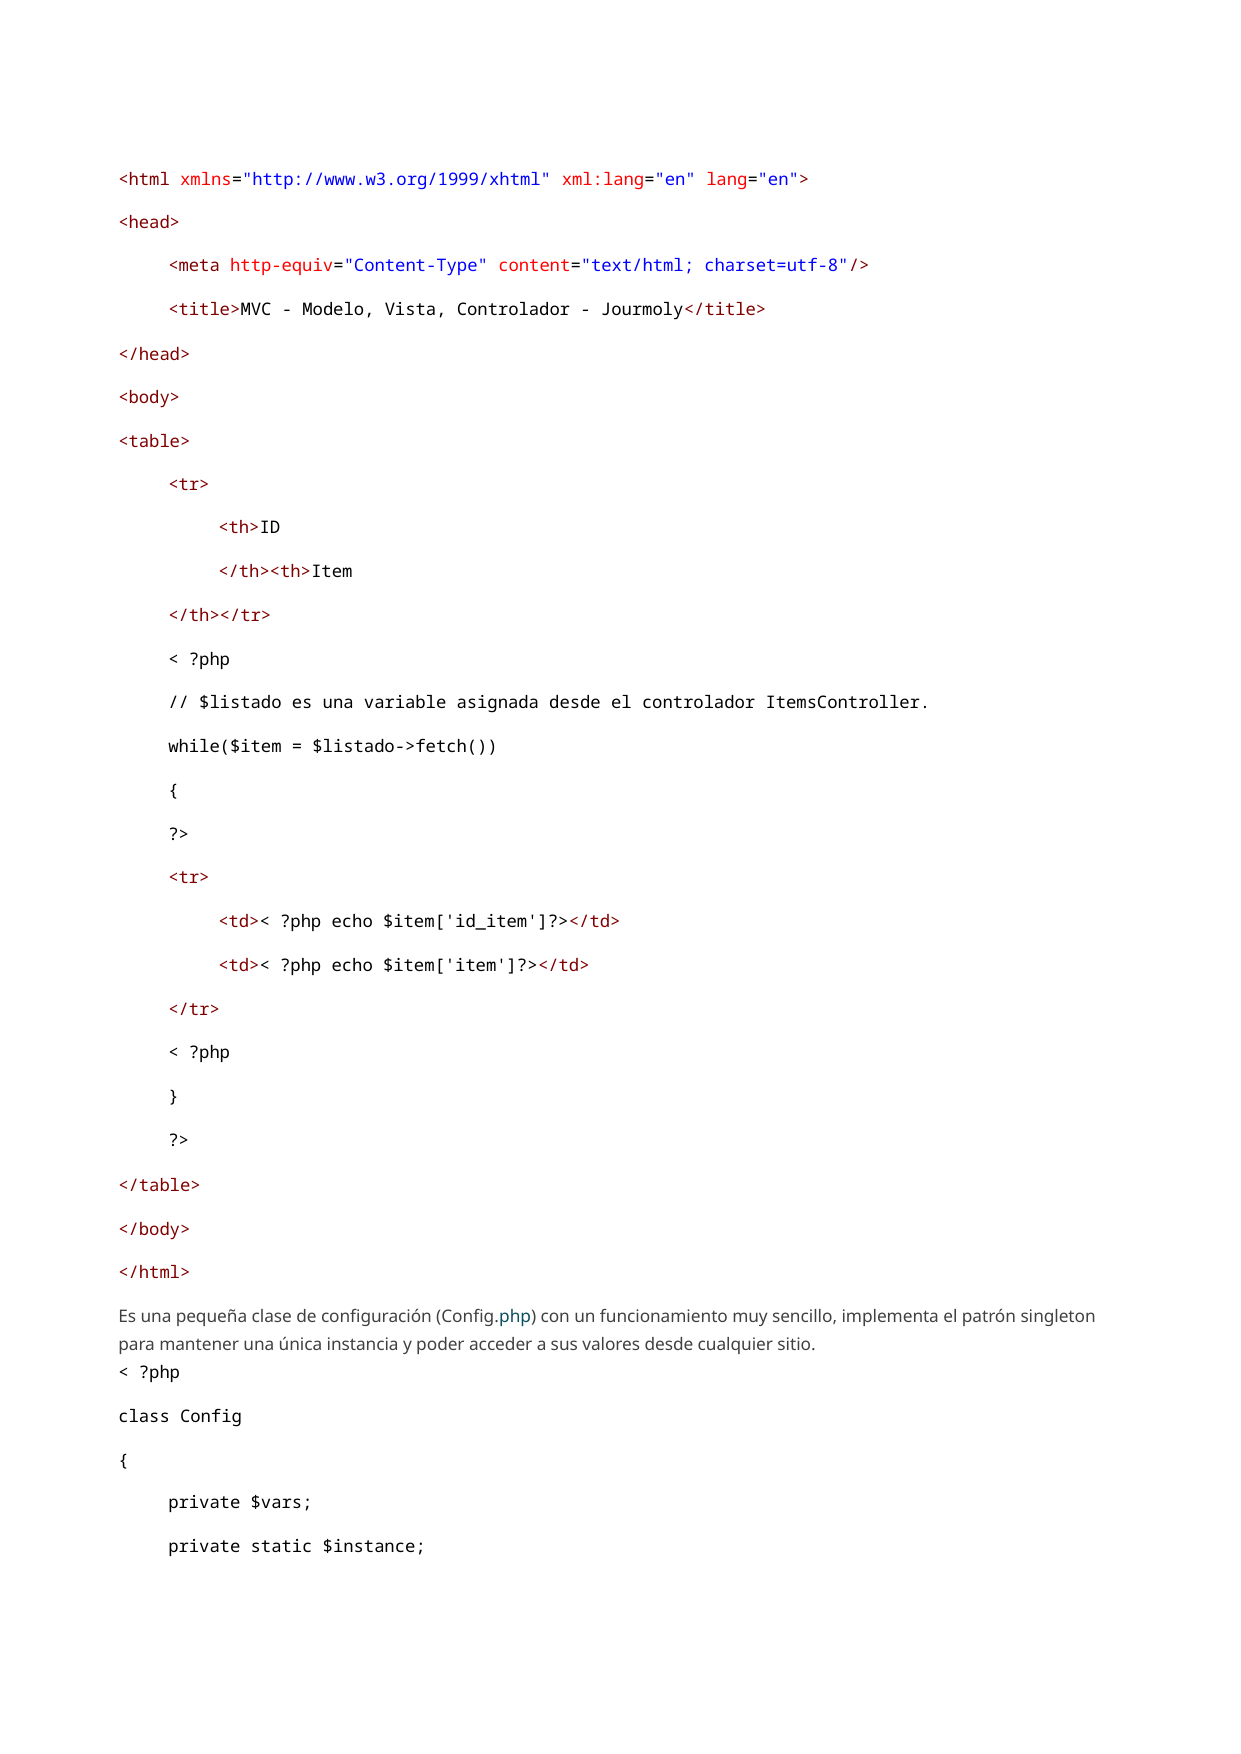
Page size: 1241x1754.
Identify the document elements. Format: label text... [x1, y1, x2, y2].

text <meta http-equiv="Content-Type" content="text/html; charset=utf-8"/> [118, 249, 1122, 277]
text <html xmlns="http://www.w3.org/1999/xhtml" xml:lang="en" lang="en"> [118, 162, 1122, 190]
text <head> [118, 206, 1122, 234]
text <td>< ?php echo $item['item']?></td> [118, 949, 1122, 977]
text } [118, 1081, 1122, 1109]
text <title>MVC - Modelo, Vista, Controlador - Jourmoly</title> [118, 293, 1122, 321]
text < ?php [118, 1356, 1122, 1384]
text < ?php [118, 643, 1122, 671]
text </table> [118, 1168, 1122, 1196]
text <th>ID [118, 512, 1122, 540]
text { [118, 1443, 1122, 1471]
text <tr> [118, 862, 1122, 890]
text // $listado es una variable asignada desde el controlador ItemsController. [118, 687, 1122, 715]
text while($item = $listado->fetch()) [118, 731, 1122, 759]
text ?> [118, 1124, 1122, 1152]
text </html> [118, 1256, 1122, 1284]
text { [118, 774, 1122, 802]
text class Config [118, 1399, 1122, 1427]
text </th><th>Item [118, 556, 1122, 584]
text </th></tr> [118, 599, 1122, 627]
text <td>< ?php echo $item['id_item']?></td> [118, 906, 1122, 934]
text <tr> [118, 468, 1122, 496]
text < ?php [118, 1037, 1122, 1065]
text private static $instance; [118, 1531, 1122, 1559]
text <body> [118, 381, 1122, 409]
text </head> [118, 337, 1122, 365]
text ?> [118, 818, 1122, 846]
text Es una pequeña clase de configuración (Config.php) con un funcionamiento muy sencillo, implementa el patrón singleton para mantener una única instancia y poder acceder a sus valores desde cualquier sitio. [118, 1299, 1122, 1356]
text </body> [118, 1212, 1122, 1240]
text </tr> [118, 993, 1122, 1021]
text private $vars; [118, 1487, 1122, 1515]
text <table> [118, 424, 1122, 452]
